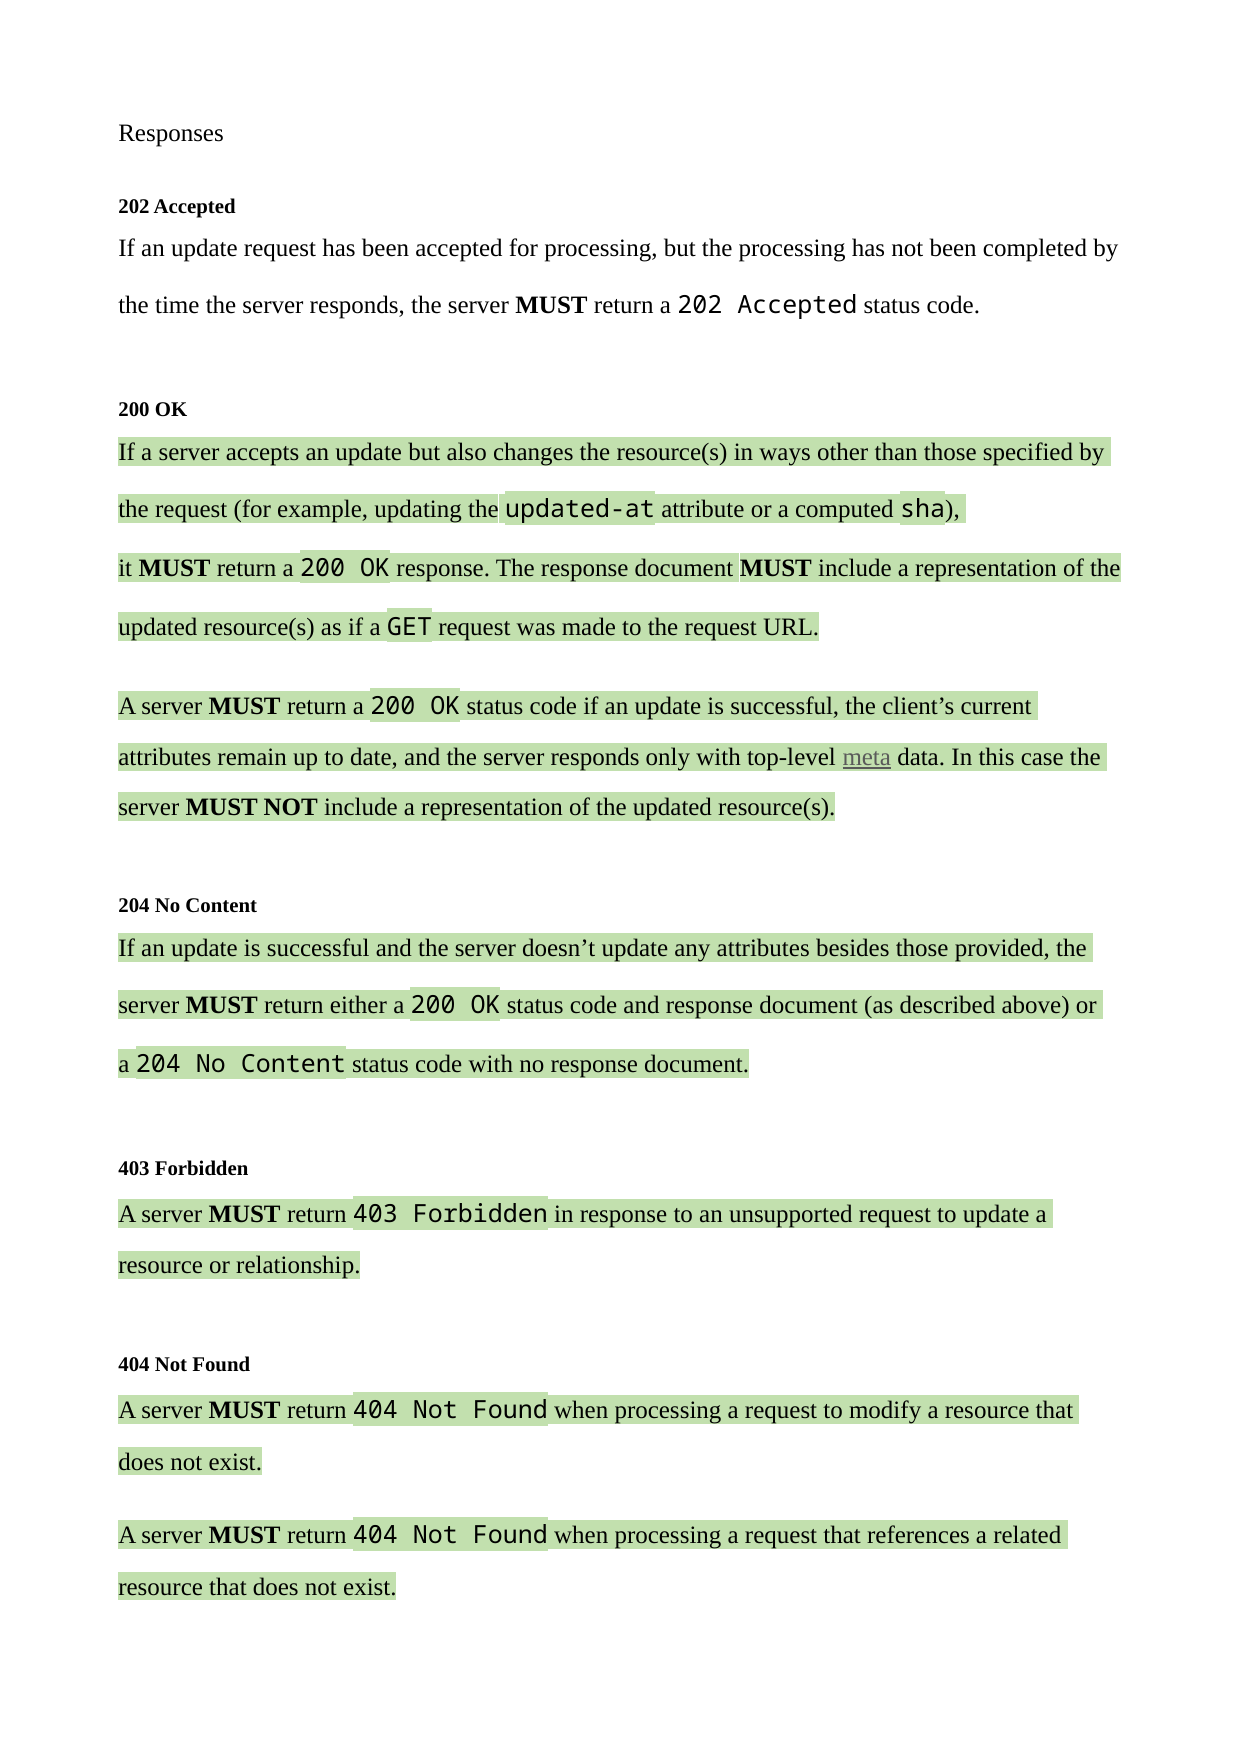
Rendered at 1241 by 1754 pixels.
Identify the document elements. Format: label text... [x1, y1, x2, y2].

text If an update request has been accepted for processing, but the processing has not been completed by the time the server responds, the server MUST return a 202 Accepted status code. [118, 233, 1122, 321]
text A server MUST return 404 Not Found when processing a request that references a related resource that does not exist. [118, 1517, 1122, 1600]
text A server MUST return a 200 OK status code if an update is successful, the client’s current attributes remain up to date, and the server responds only with top-level meta data. In this case the server MUST NOT include a representation of the updated resource(s). [118, 687, 1122, 821]
subtitle 202 Accepted [118, 194, 1122, 218]
text A server MUST return 404 Not Found when processing a request to modify a resource that does not exist. [118, 1392, 1122, 1475]
text If a server accepts an update but also changes the resource(s) in ways other than those specified by the request (for example, updating the updated-at attribute or a computed sha), it MUST return a 200 OK response. The response document MUST include a representation of the updated resource(s) as if a GET request was made to the request URL. [118, 437, 1122, 642]
subtitle 200 OK [118, 397, 1122, 421]
subtitle 404 Not Found [118, 1352, 1122, 1376]
subtitle 204 No Content [118, 893, 1122, 917]
subtitle 403 Forbidden [118, 1156, 1122, 1180]
subtitle Responses [118, 118, 1122, 147]
text A server MUST return 403 Forbidden in response to an unsupported request to update a resource or relationship. [118, 1196, 1122, 1279]
text If an update is successful and the server doesn’t update any attributes besides those provided, the server MUST return either a 200 OK status code and response document (as described above) or a 204 No Content status code with no response document. [118, 933, 1122, 1079]
